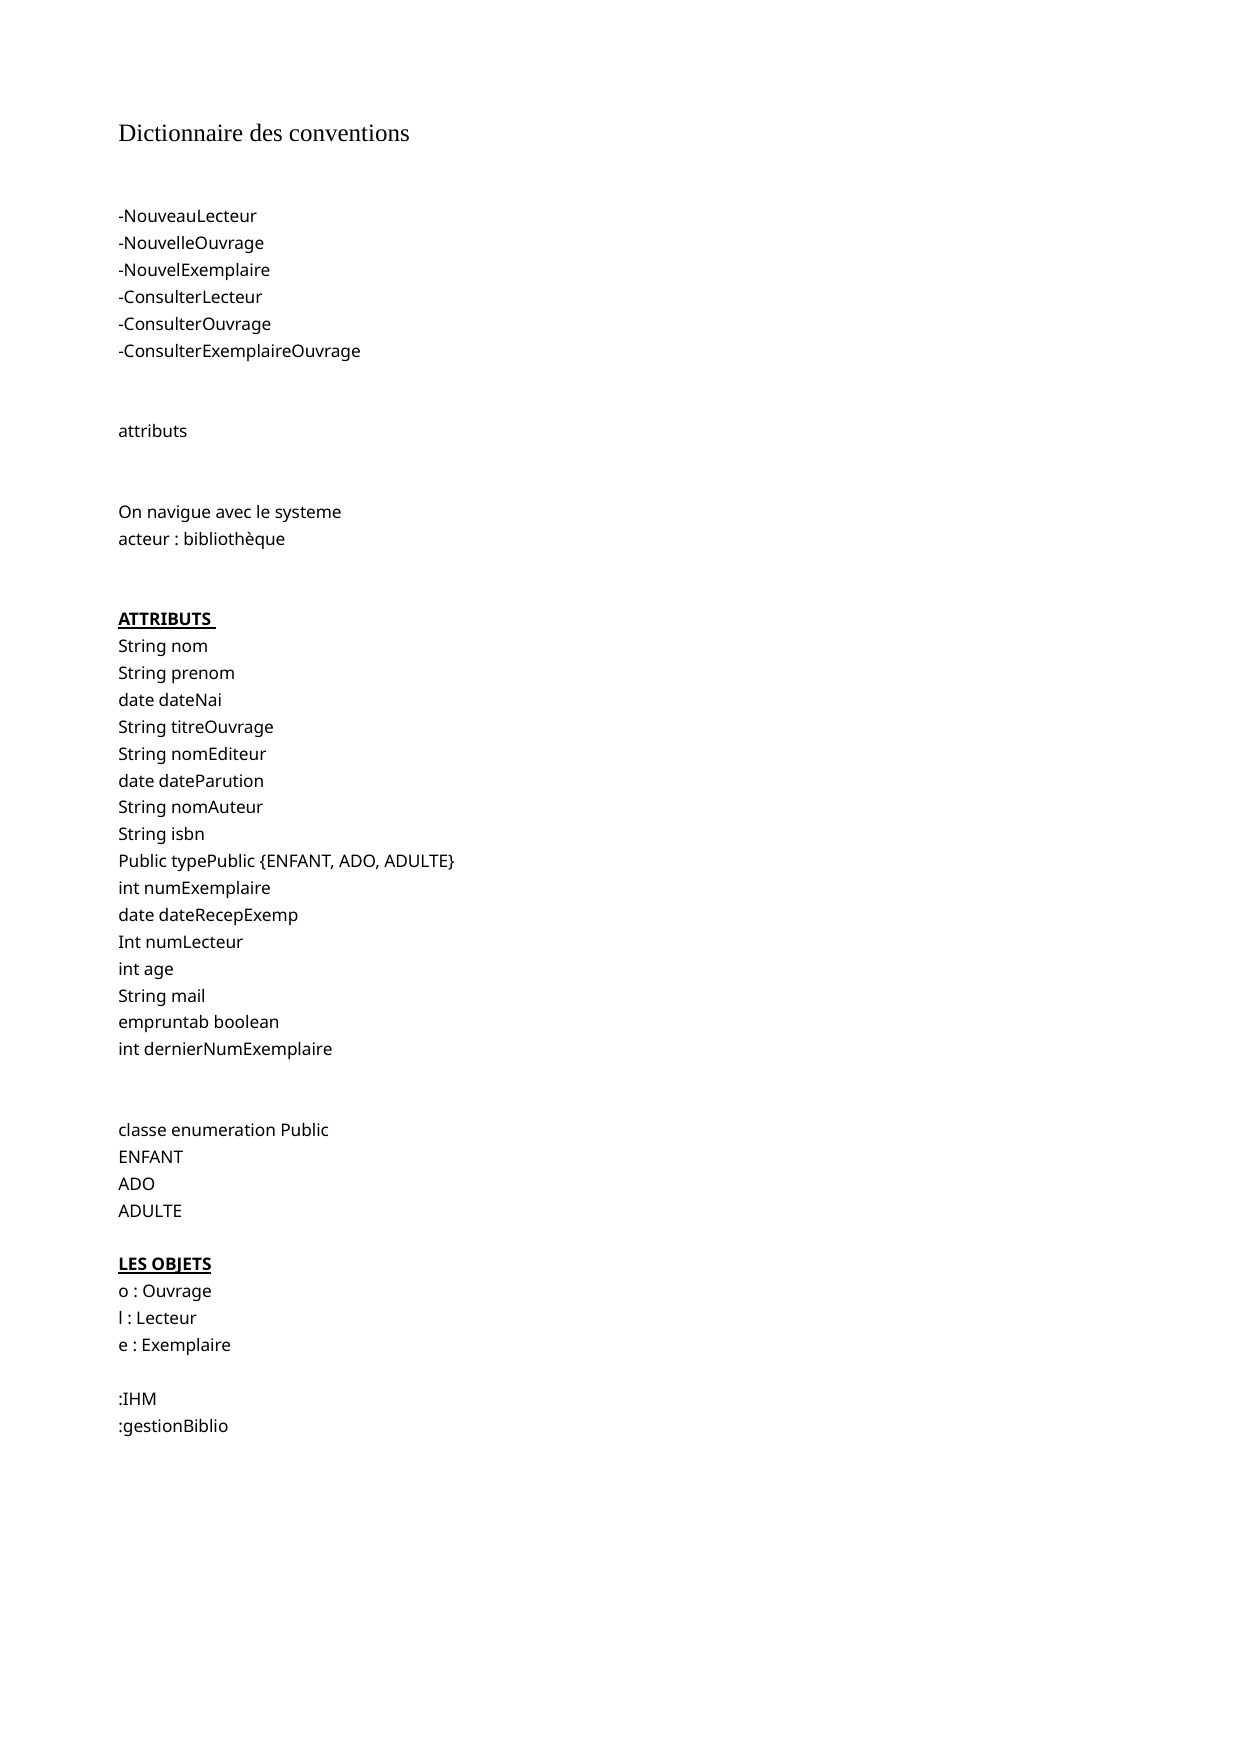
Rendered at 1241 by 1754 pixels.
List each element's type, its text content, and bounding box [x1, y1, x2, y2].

text -ConsulterLecteur [118, 285, 1122, 308]
text -NouvelleOuvrage [118, 231, 1122, 255]
text classe enumeration Public [118, 1118, 1122, 1142]
text ADO [118, 1172, 1122, 1195]
text date dateParution [118, 769, 1122, 792]
text String nomAuteur [118, 796, 1122, 819]
text Dictionnaire des conventions [118, 118, 1122, 147]
text int age [118, 957, 1122, 980]
text String nom [118, 634, 1122, 658]
text attributs [118, 419, 1122, 443]
text date dateRecepExemp [118, 903, 1122, 927]
text String isbn [118, 822, 1122, 846]
text e : Exemplaire [118, 1333, 1122, 1357]
text String nomEditeur [118, 742, 1122, 765]
text Int numLecteur [118, 930, 1122, 953]
text -NouveauLecteur [118, 204, 1122, 228]
text empruntab boolean [118, 1011, 1122, 1034]
text -ConsulterExemplaireOuvrage [118, 339, 1122, 362]
text int dernierNumExemplaire [118, 1037, 1122, 1061]
text String prenom [118, 661, 1122, 685]
text String titreOuvrage [118, 715, 1122, 738]
text LES OBJETS [118, 1252, 1122, 1276]
text -NouvelExemplaire [118, 258, 1122, 282]
text int numExemplaire [118, 876, 1122, 900]
text Public typePublic {ENFANT, ADO, ADULTE} [118, 849, 1122, 873]
text o : Ouvrage [118, 1279, 1122, 1303]
text :gestionBiblio [118, 1414, 1122, 1437]
text acteur : bibliothèque [118, 527, 1122, 550]
text -ConsulterOuvrage [118, 312, 1122, 335]
text ADULTE [118, 1199, 1122, 1222]
text date dateNai [118, 688, 1122, 712]
text ENFANT [118, 1145, 1122, 1168]
text String mail [118, 984, 1122, 1007]
text l : Lecteur [118, 1306, 1122, 1330]
text ATTRIBUTS [118, 607, 1122, 631]
text On navigue avec le systeme [118, 500, 1122, 523]
text :IHM [118, 1387, 1122, 1410]
